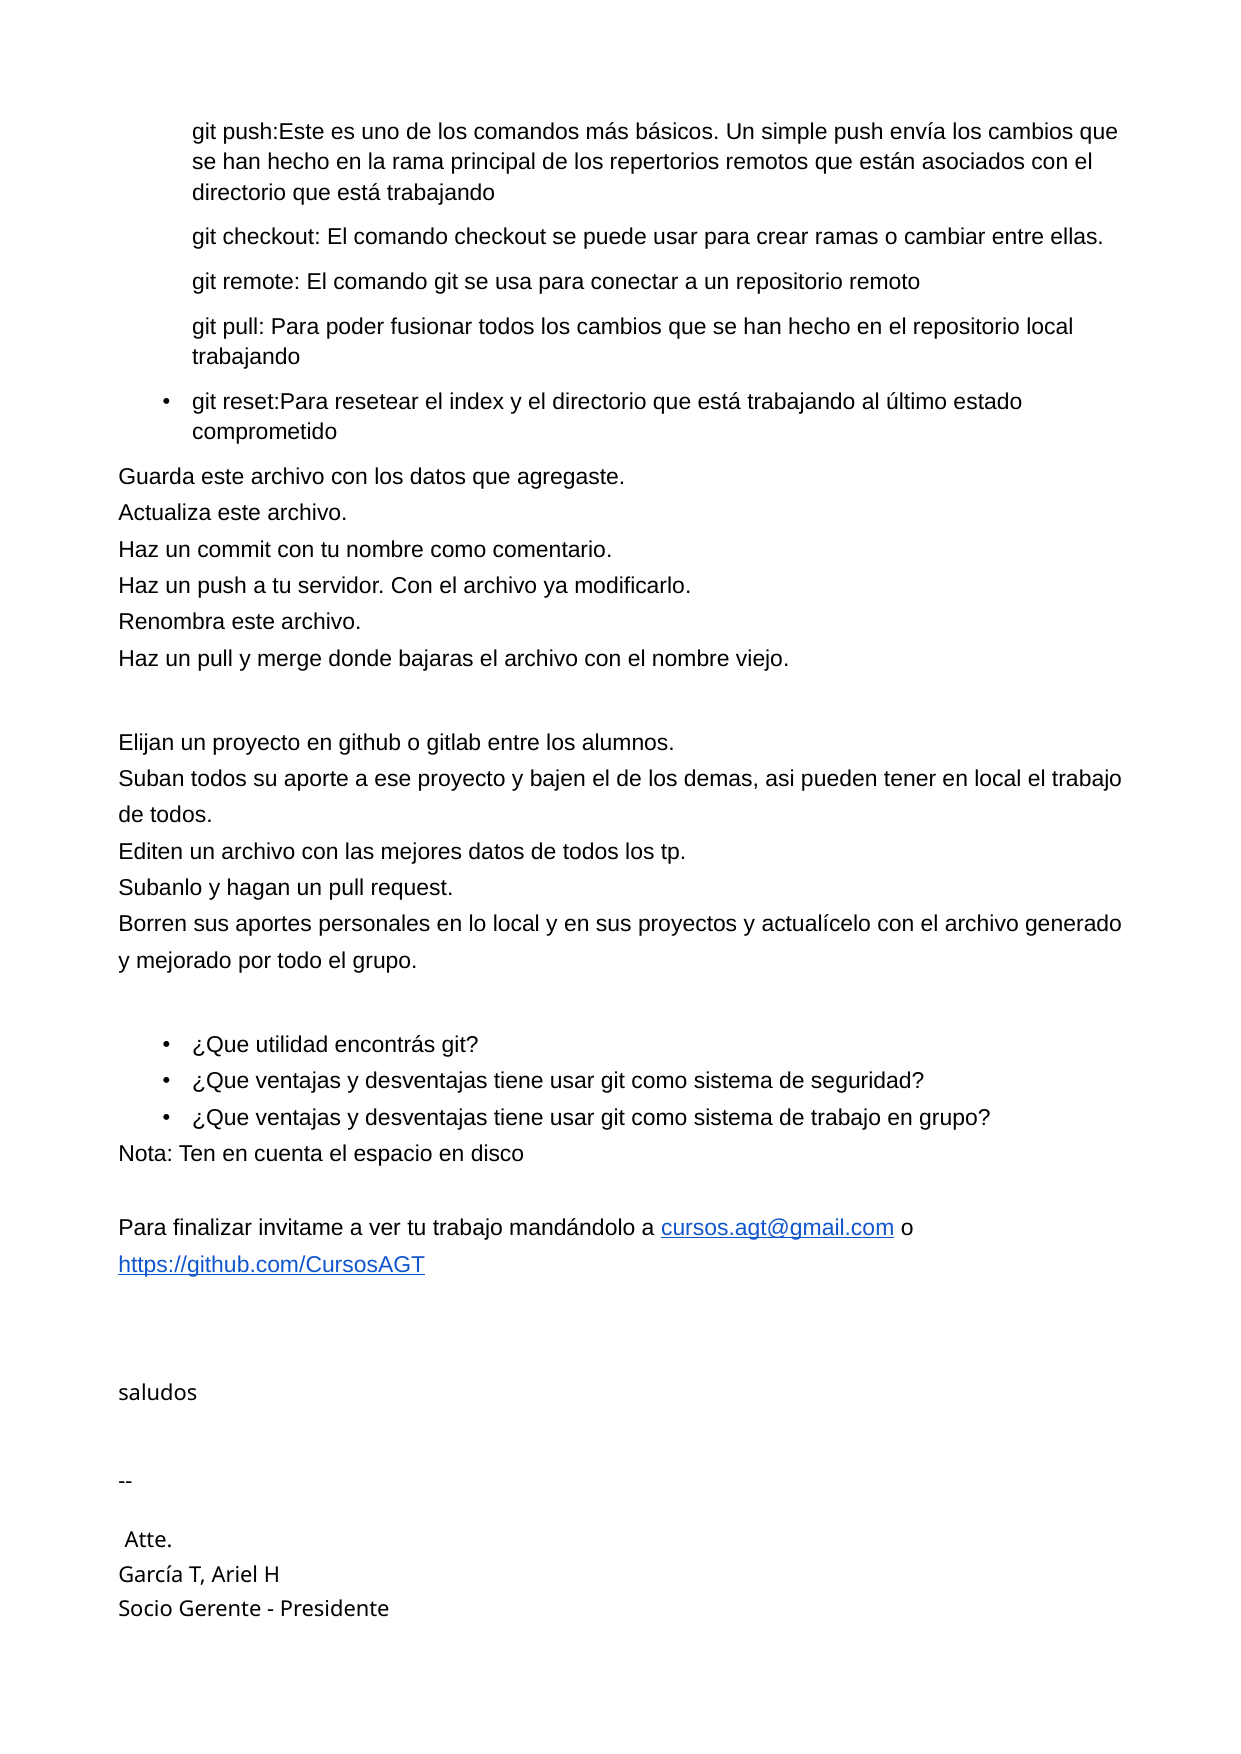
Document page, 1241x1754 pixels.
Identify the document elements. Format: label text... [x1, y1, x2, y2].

text Suban todos su aporte a ese proyecto y bajen el de los demas, asi pueden tener en local el trabajo de todos. [118, 765, 1122, 828]
text Renombra este archivo. [118, 608, 1122, 635]
list git remote: El comando git se usa para conectar a un repositorio remoto [162, 268, 1122, 294]
list git push:Este es uno de los comandos más básicos. Un simple push envía los cambios que se han hecho en la rama principal de los repertorios remotos que están asociados con el directorio que está trabajando [162, 118, 1122, 205]
text Actualiza este archivo. [118, 499, 1122, 526]
text Atte. [118, 1524, 1122, 1554]
text Socio Gerente - Presidente [118, 1593, 1122, 1623]
text Para finalizar invitame a ver tu trabajo mandándolo a cursos.agt@gmail.com o https://github.com/CursosAGT [118, 1212, 1122, 1278]
text Haz un pull y merge donde bajaras el archivo con el nombre viejo. [118, 645, 1122, 671]
text Guarda este archivo con los datos que agregaste. [118, 463, 1122, 489]
list git reset:Para resetear el index y el directorio que está trabajando al último estado comprometido [162, 388, 1122, 444]
text Nota: Ten en cuenta el espacio en disco [118, 1140, 1122, 1166]
text Elijan un proyecto en github o gitlab entre los alumnos. [118, 729, 1122, 755]
list ¿Que utilidad encontrás git? [162, 1031, 1122, 1057]
text Haz un push a tu servidor. Con el archivo ya modificarlo. [118, 572, 1122, 598]
text Subanlo y hagan un pull request. [118, 874, 1122, 900]
list ¿Que ventajas y desventajas tiene usar git como sistema de trabajo en grupo? [162, 1103, 1122, 1130]
text Haz un commit con tu nombre como comentario. [118, 536, 1122, 562]
text Editen un archivo con las mejores datos de todos los tp. [118, 838, 1122, 864]
list git pull: Para poder fusionar todos los cambios que se han hecho en el repositorio local trabajando [162, 313, 1122, 369]
text saludos [118, 1377, 1122, 1407]
text García T, Ariel H [118, 1559, 1122, 1588]
list git checkout: El comando checkout se puede usar para crear ramas o cambiar entre ellas. [162, 223, 1122, 250]
text -- [118, 1465, 1122, 1495]
text Borren sus aportes personales en lo local y en sus proyectos y actualícelo con el archivo generado y mejorado por todo el grupo. [118, 910, 1122, 973]
list ¿Que ventajas y desventajas tiene usar git como sistema de seguridad? [162, 1067, 1122, 1093]
